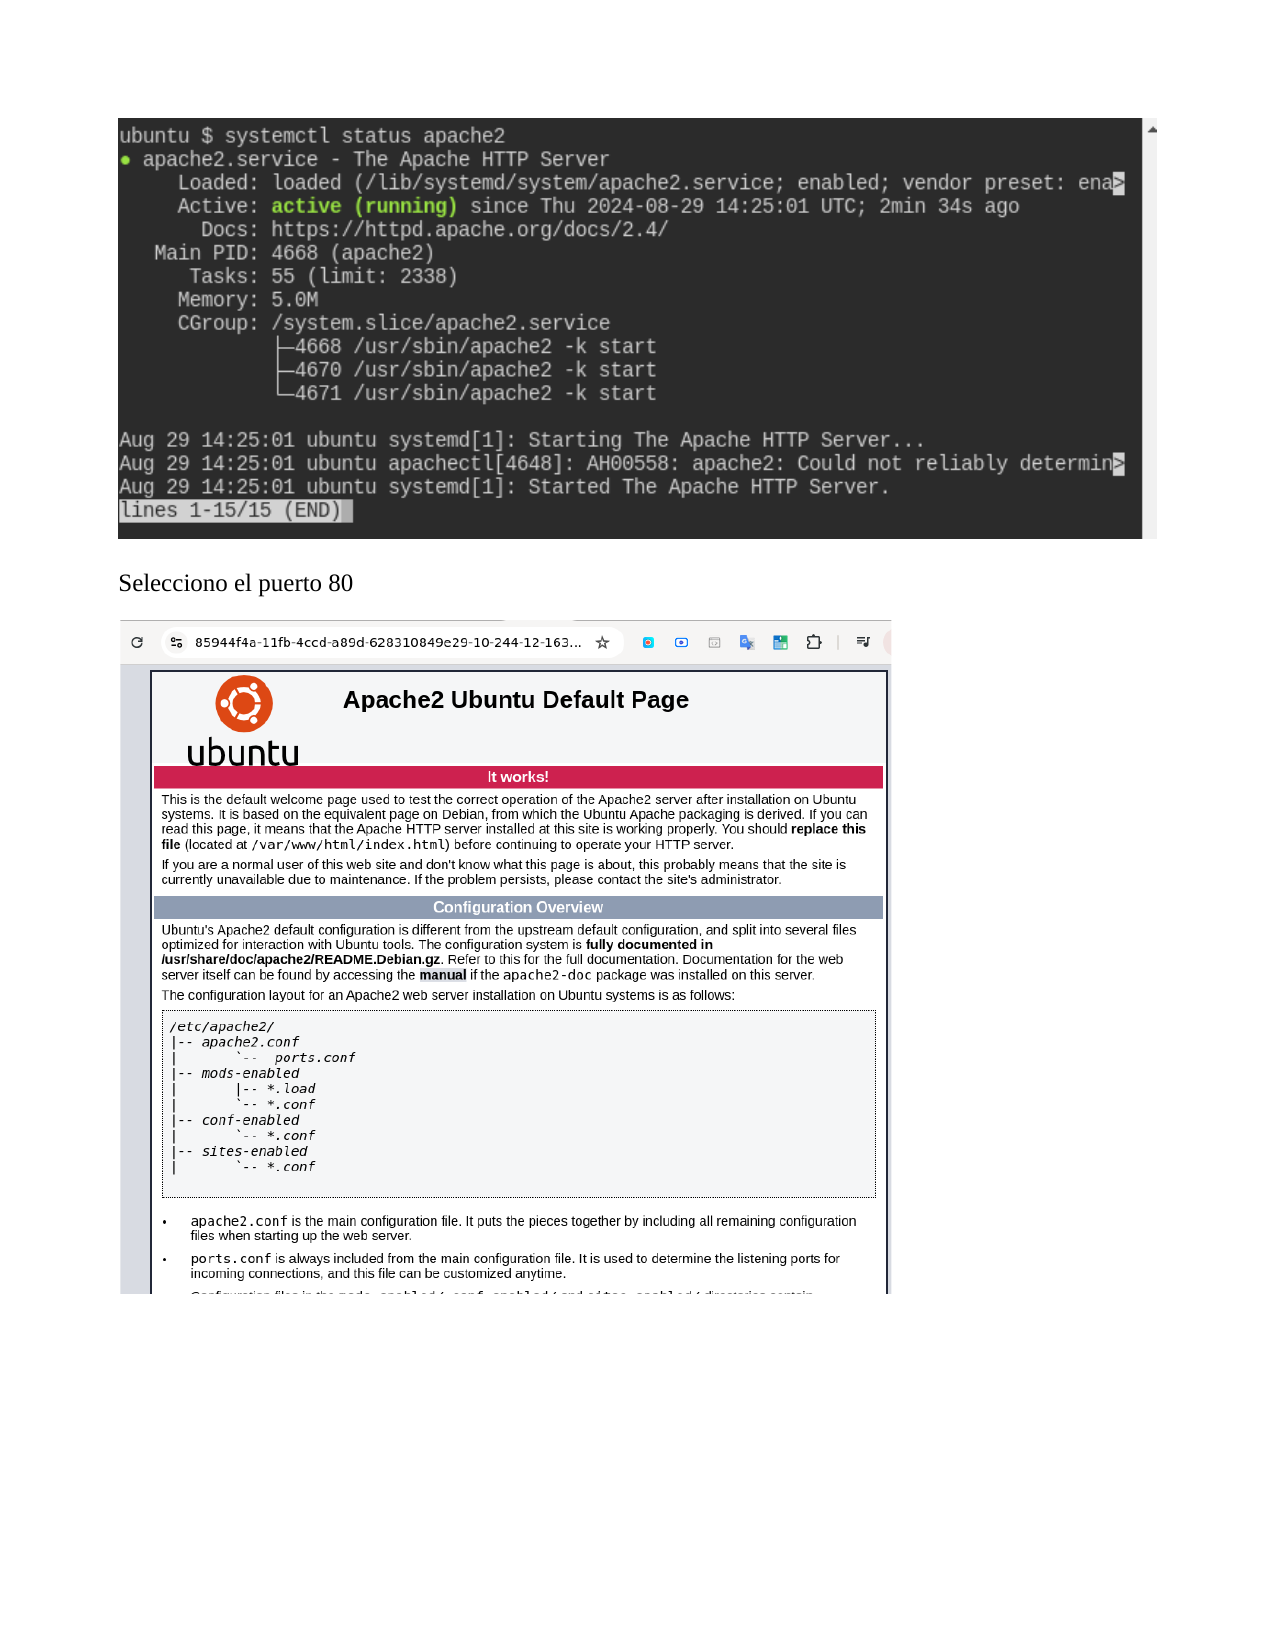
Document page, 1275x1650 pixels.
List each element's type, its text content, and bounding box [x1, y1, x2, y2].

picture [120, 620, 892, 1294]
text Selecciono el puerto 80 [118, 568, 1157, 596]
picture [118, 118, 1157, 539]
